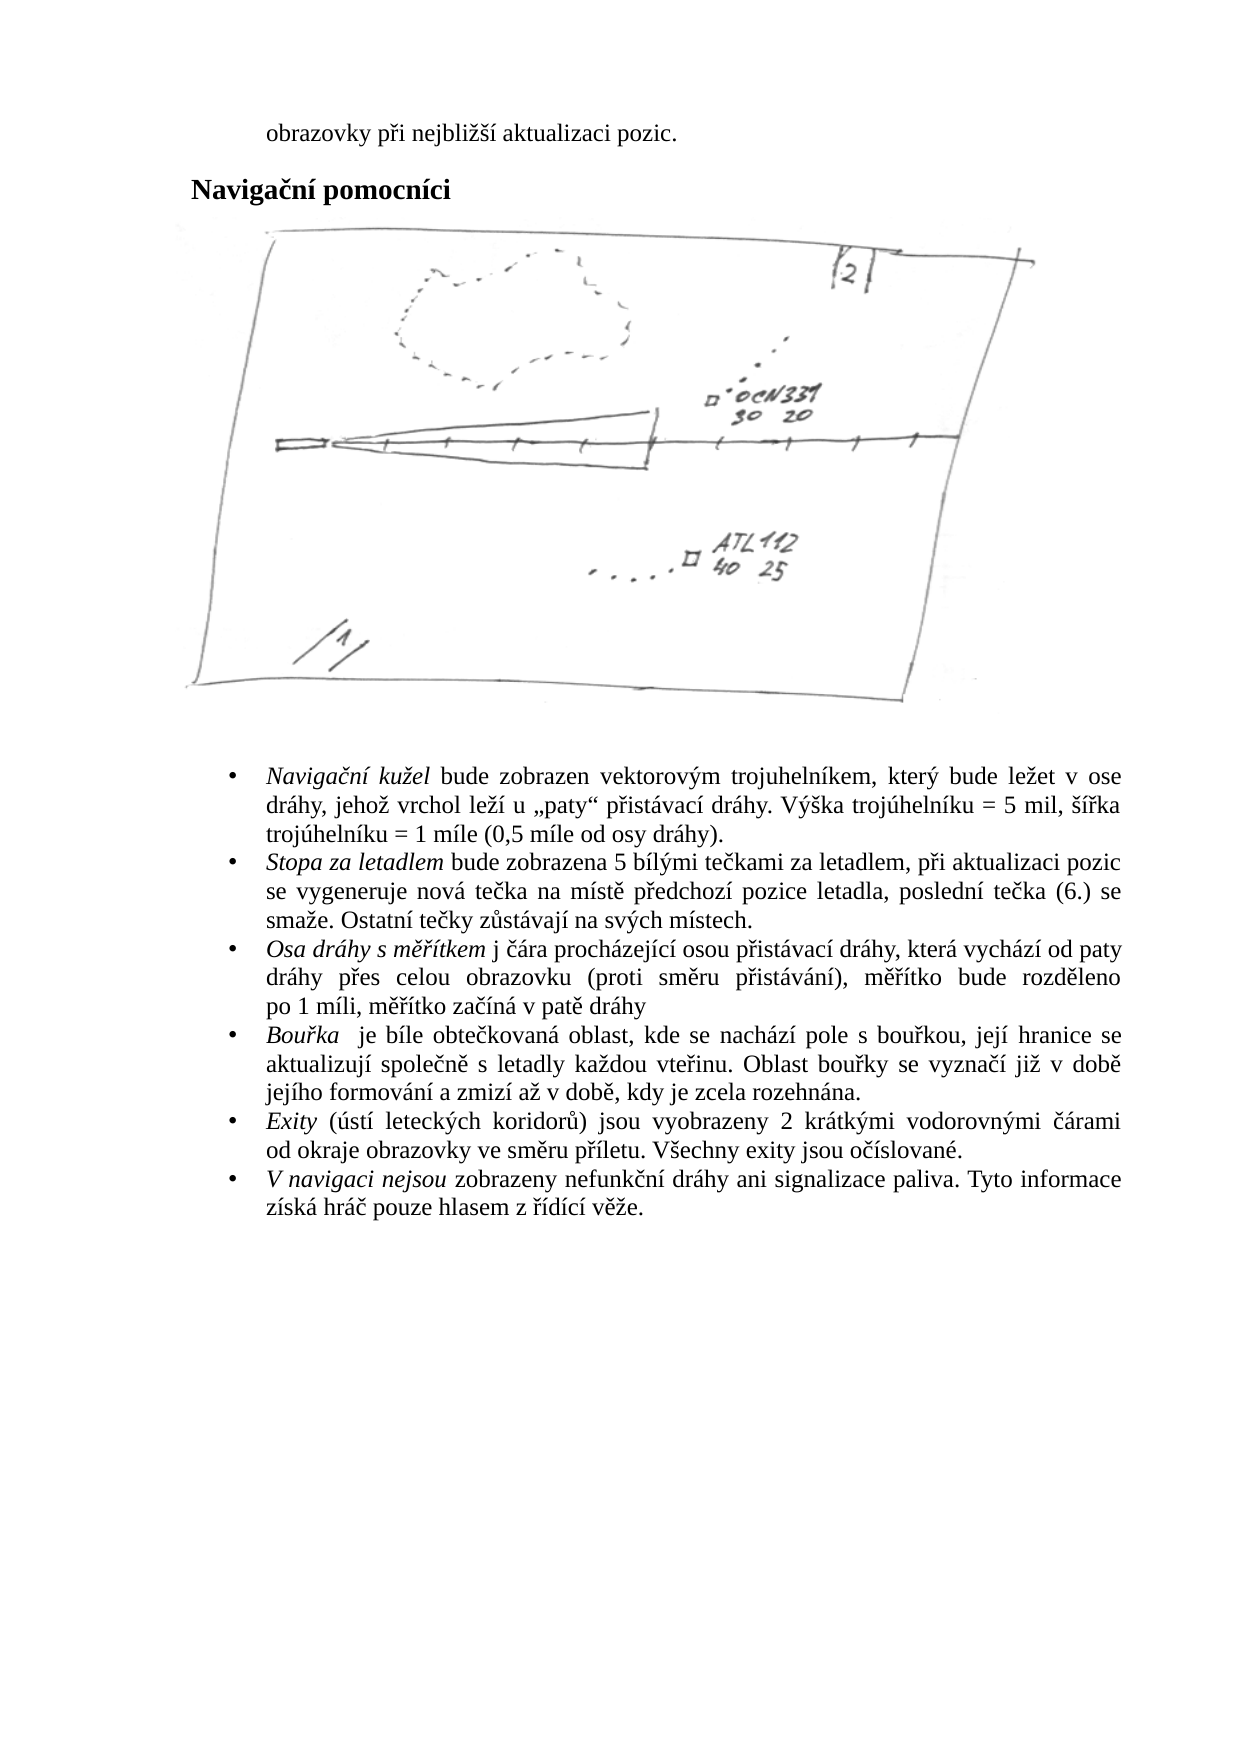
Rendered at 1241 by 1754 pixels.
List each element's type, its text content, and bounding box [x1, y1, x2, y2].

list Stopa za letadlem bude zobrazena 5 bílými tečkami za letadlem, při aktualizaci pozic se vygeneruje nová tečka na místě předchozí pozice letadla, poslední tečka (6.) se smaže. Ostatní tečky zůstávají na svých místech. [228, 847, 1122, 934]
list obrazovky při nejbližší aktualizaci pozic. [228, 118, 1122, 147]
list Navigační kužel bude zobrazen vektorovým trojuhelníkem, který bude ležet v ose dráhy, jehož vrchol leží u „paty“ přistávací dráhy. Výška trojúhelníku = 5 mil, šířka trojúhelníku = 1 míle (0,5 míle od osy dráhy). [228, 761, 1122, 847]
subtitle Navigační pomocníci [191, 172, 1122, 205]
list V navigaci nejsou zobrazeny nefunkční dráhy ani signalizace paliva. Tyto informace získá hráč pouze hlasem z řídící věže. [228, 1164, 1122, 1221]
picture [174, 217, 1066, 720]
list Bouřka je bíle obtečkovaná oblast, kde se nachází pole s bouřkou, její hranice se aktualizují společně s letadly každou vteřinu. Oblast bouřky se vyznačí již v době jejího formování a zmizí až v době, kdy je zcela rozehnána. [228, 1020, 1122, 1106]
list Exity (ústí leteckých koridorů) jsou vyobrazeny 2 krátkými vodorovnými čárami od okraje obrazovky ve směru příletu. Všechny exity jsou očíslované. [228, 1106, 1122, 1164]
list Osa dráhy s měřítkem j čára procházející osou přistávací dráhy, která vychází od paty dráhy přes celou obrazovku (proti směru přistávání), měřítko bude rozděleno po 1 míli, měřítko začíná v patě dráhy [228, 934, 1122, 1020]
